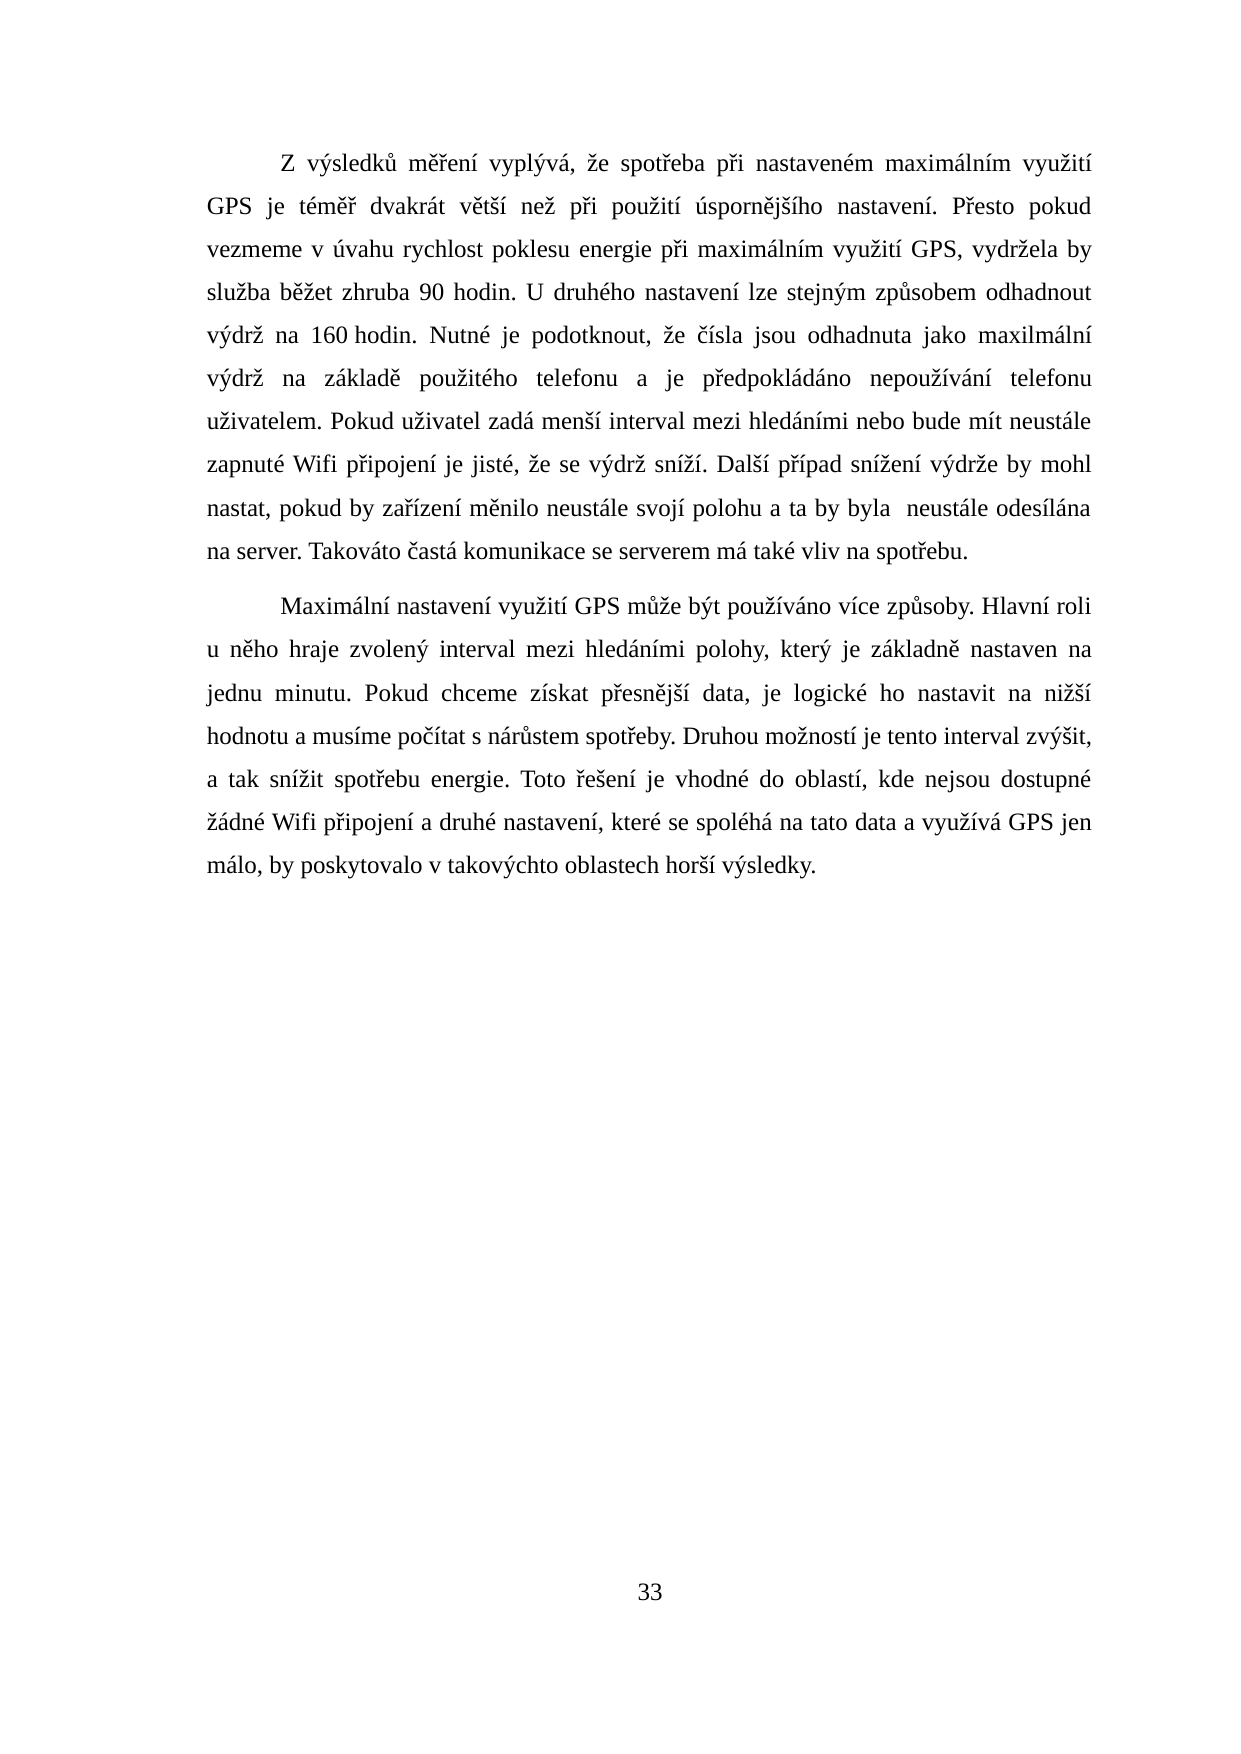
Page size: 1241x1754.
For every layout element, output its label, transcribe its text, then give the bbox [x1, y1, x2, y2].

text Maximální nastavení využití GPS může být používáno více způsoby. Hlavní roli u něho hraje zvolený interval mezi hledáními polohy, který je základně nastaven na jednu minutu. Pokud chceme získat přesnější data, je logické ho nastavit na nižší hodnotu a musíme počítat s nárůstem spotřeby. Druhou možností je tento interval zvýšit, a tak snížit spotřebu energie. Toto řešení je vhodné do oblastí, kde nejsou dostupné žádné Wifi připojení a druhé nastavení, které se spoléhá na tato data a využívá GPS jen málo, by poskytovalo v takovýchto oblastech horší výsledky. [207, 591, 1093, 879]
text Z výsledků měření vyplývá, že spotřeba při nastaveném maximálním využití GPS je téměř dvakrát větší než při použití úspornějšího nastavení. Přesto pokud vezmeme v úvahu rychlost poklesu energie při maximálním využití GPS, vydržela by služba běžet zhruba 90 hodin. U druhého nastavení lze stejným způsobem odhadnout výdrž na 160 hodin. Nutné je podotknout, že čísla jsou odhadnuta jako maxilmální výdrž na základě použitého telefonu a je předpokládáno nepoužívání telefonu uživatelem. Pokud uživatel zadá menší interval mezi hledáními nebo bude mít neustále zapnuté Wifi připojení je jisté, že se výdrž sníží. Další případ snížení výdrže by mohl nastat, pokud by zařízení měnilo neustále svojí polohu a ta by byla neustále odesílána na server. Takováto častá komunikace se serverem má také vliv na spotřebu. [207, 148, 1093, 564]
